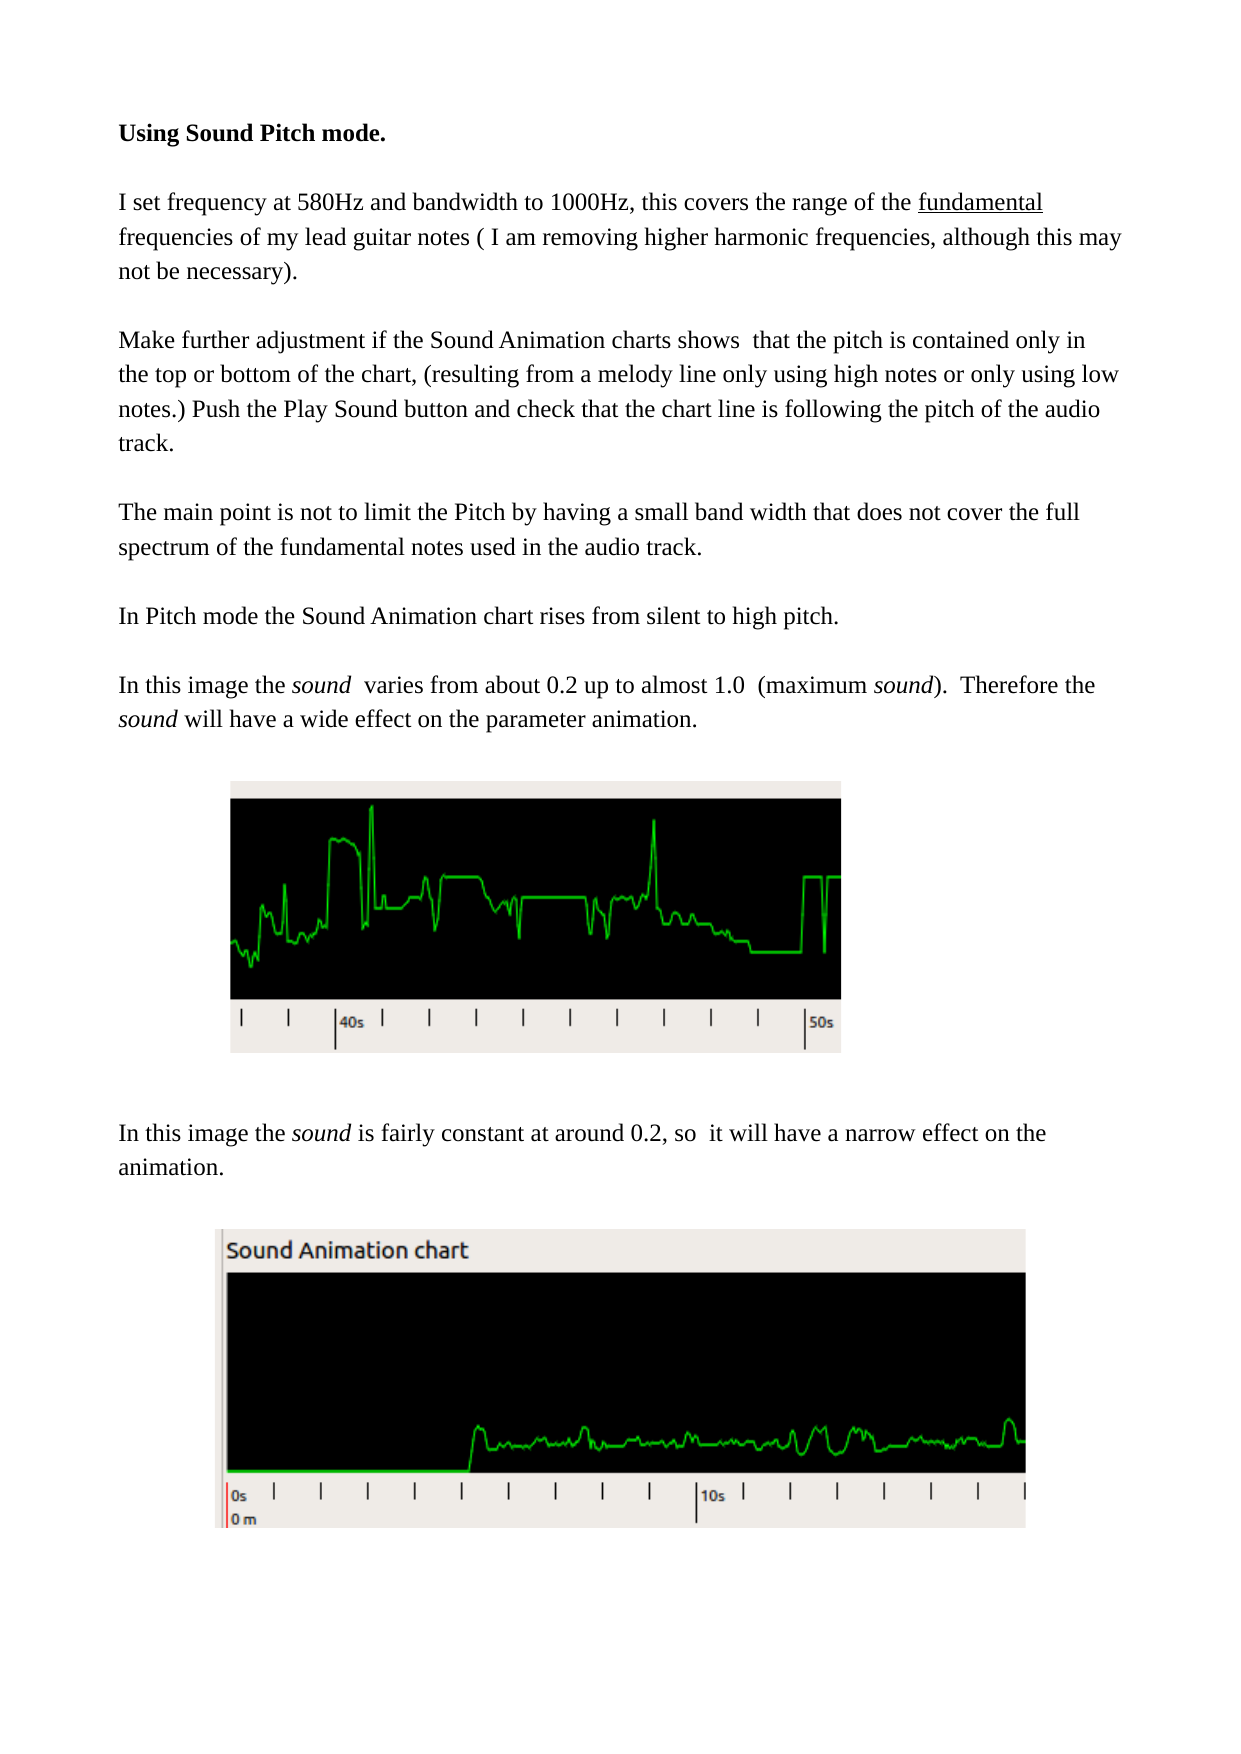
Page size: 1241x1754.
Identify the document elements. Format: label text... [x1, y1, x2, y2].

text Make further adjustment if the Sound Animation charts shows that the pitch is contained only in the top or bottom of the chart, (resulting from a melody line only using high notes or only using low notes.) Push the Play Sound button and check that the chart line is following the pitch of the audio track. The main point is not to limit the Pitch by having a small band width that does not cover the full spectrum of the fundamental notes used in the audio track. [118, 325, 1122, 561]
picture [230, 781, 842, 1053]
text In this image the sound is fairly constant at around 0.2, so it will have a narrow effect on the animation. [118, 1118, 1122, 1181]
text In this image the sound varies from about 0.2 up to almost 1.0 (maximum sound). Therefore the sound will have a wide effect on the parameter animation. [118, 670, 1122, 733]
picture [214, 1229, 1026, 1528]
text Using Sound Pitch mode. I set frequency at 580Hz and bandwidth to 1000Hz, this covers the range of the fundamental frequencies of my lead guitar notes ( I am removing higher harmonic frequencies, although this may not be necessary). [118, 118, 1122, 285]
text In Pitch mode the Sound Animation chart rises from silent to high pitch. [118, 601, 1122, 629]
